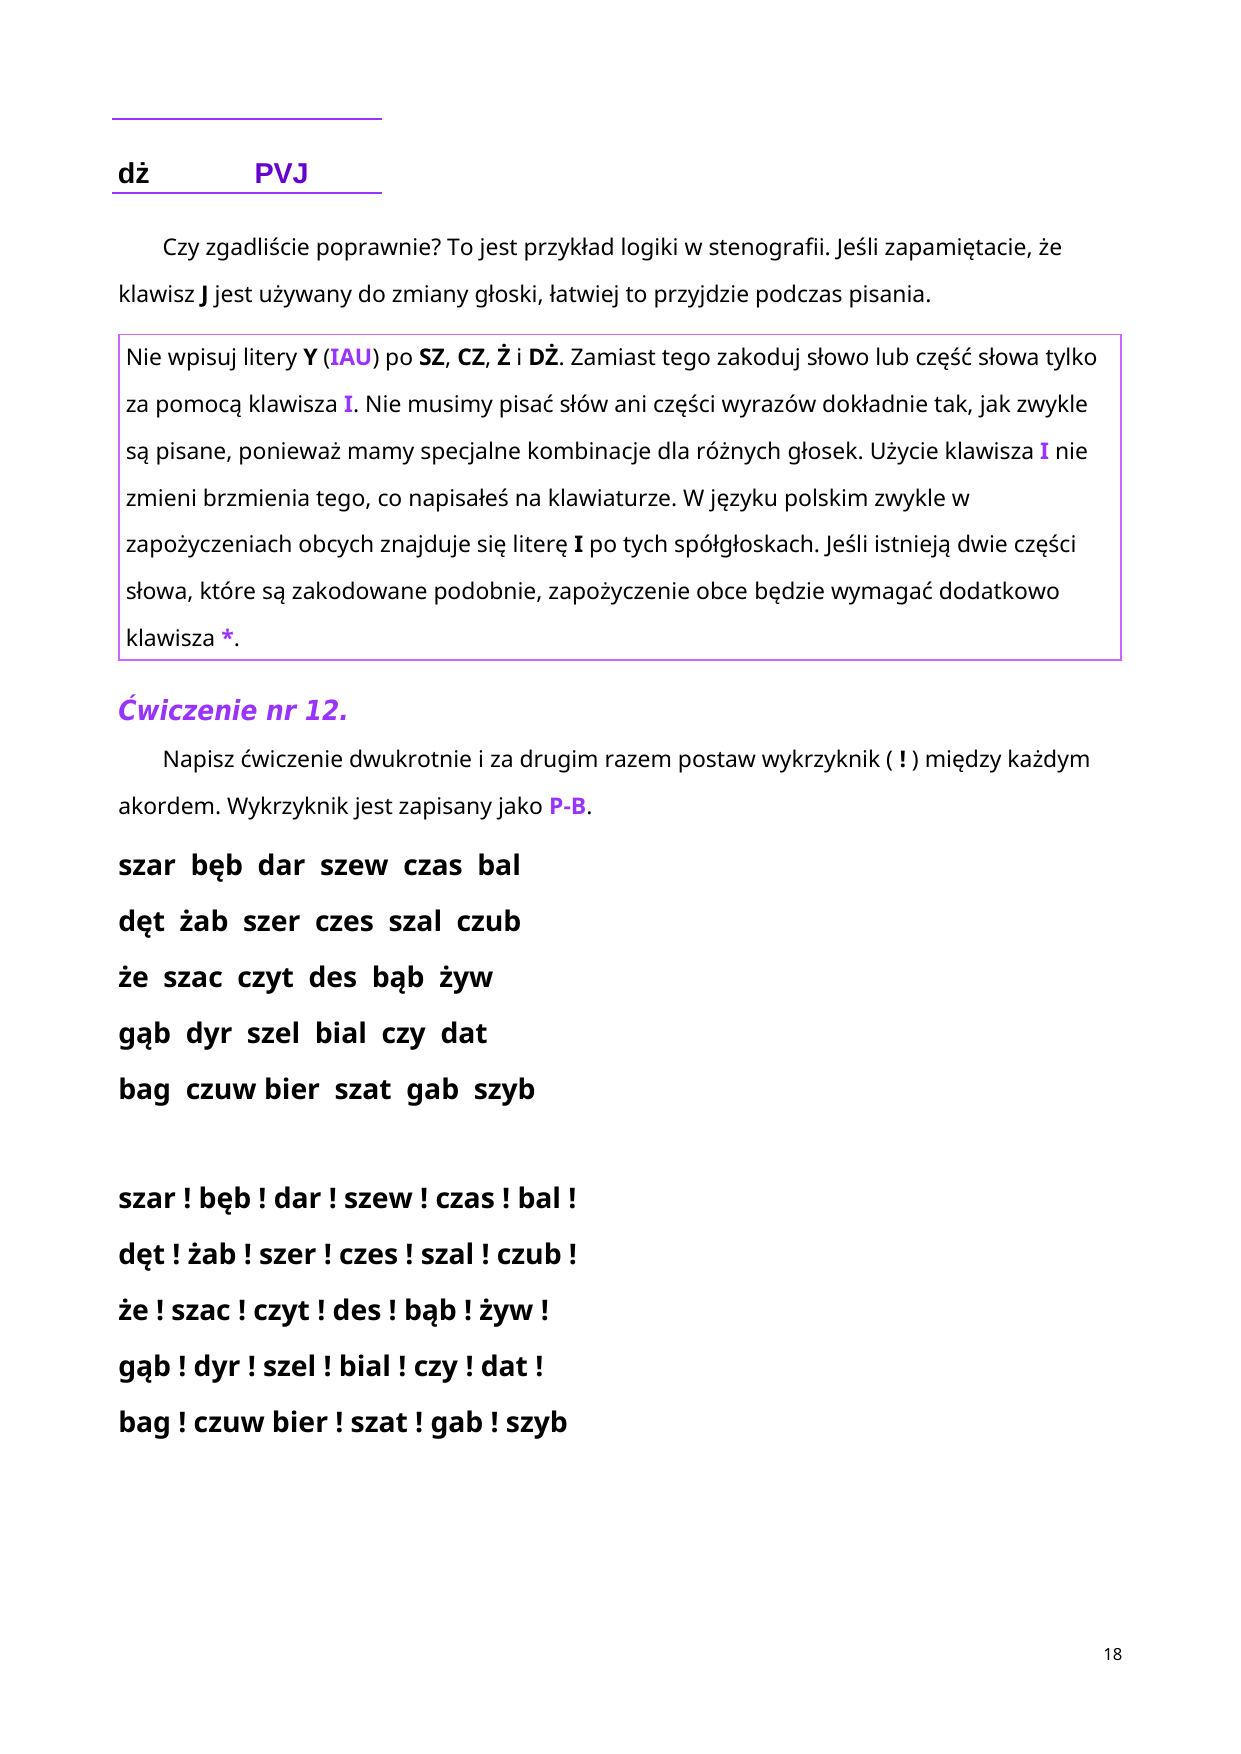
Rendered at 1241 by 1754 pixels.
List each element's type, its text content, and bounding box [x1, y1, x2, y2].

text gąb dyr szel bial czy dat [118, 1013, 1122, 1052]
text że ! szac ! czyt ! des ! bąb ! żyw ! [118, 1290, 1122, 1329]
text że szac czyt des bąb żyw [118, 957, 1122, 996]
text szar ! bęb ! dar ! szew ! czas ! bal ! [118, 1178, 1122, 1217]
text szar bęb dar szew czas bal [118, 845, 1122, 884]
text Napisz ćwiczenie dwukrotnie i za drugim razem postaw wykrzyknik ( ! ) między każdym akordem. Wykrzyknik jest zapisany jako P-B. [118, 743, 1122, 821]
text bag czuw bier szat gab szyb [118, 1069, 1122, 1108]
text Nie wpisuj litery Y (IAU) po SZ, CZ, Ż i DŻ. Zamiast tego zakoduj słowo lub część słowa tylko za pomocą klawisza I. Nie musimy pisać słów ani części wyrazów dokładnie tak, jak zwykle są pisane, ponieważ mamy specjalne kombinacje dla różnych głosek. Użycie klawisza I nie zmieni brzmienia tego, co napisałeś na klawiaturze. W języku polskim zwykle w zapożyczeniach obcych znajduje się literę I po tych spółgłoskach. Jeśli istnieją dwie części słowa, które są zakodowane podobnie, zapożyczenie obce będzie wymagać dodatkowo klawisza *. [120, 335, 1120, 659]
text Czy zgadliście poprawnie? To jest przykład logiki w stenografii. Jeśli zapamiętacie, że klawisz J jest używany do zmiany głoski, łatwiej to przyjdzie podczas pisania. [118, 231, 1122, 309]
text dęt ! żab ! szer ! czes ! szal ! czub ! [118, 1234, 1122, 1273]
text gąb ! dyr ! szel ! bial ! czy ! dat ! [118, 1346, 1122, 1385]
text bag ! czuw bier ! szat ! gab ! szyb [118, 1402, 1122, 1441]
table_cell dż [112, 120, 248, 192]
table_cell PVJ [249, 120, 382, 192]
subtitle Ćwiczenie nr 12. [118, 695, 1122, 727]
text dęt żab szer czes szal czub [118, 901, 1122, 940]
